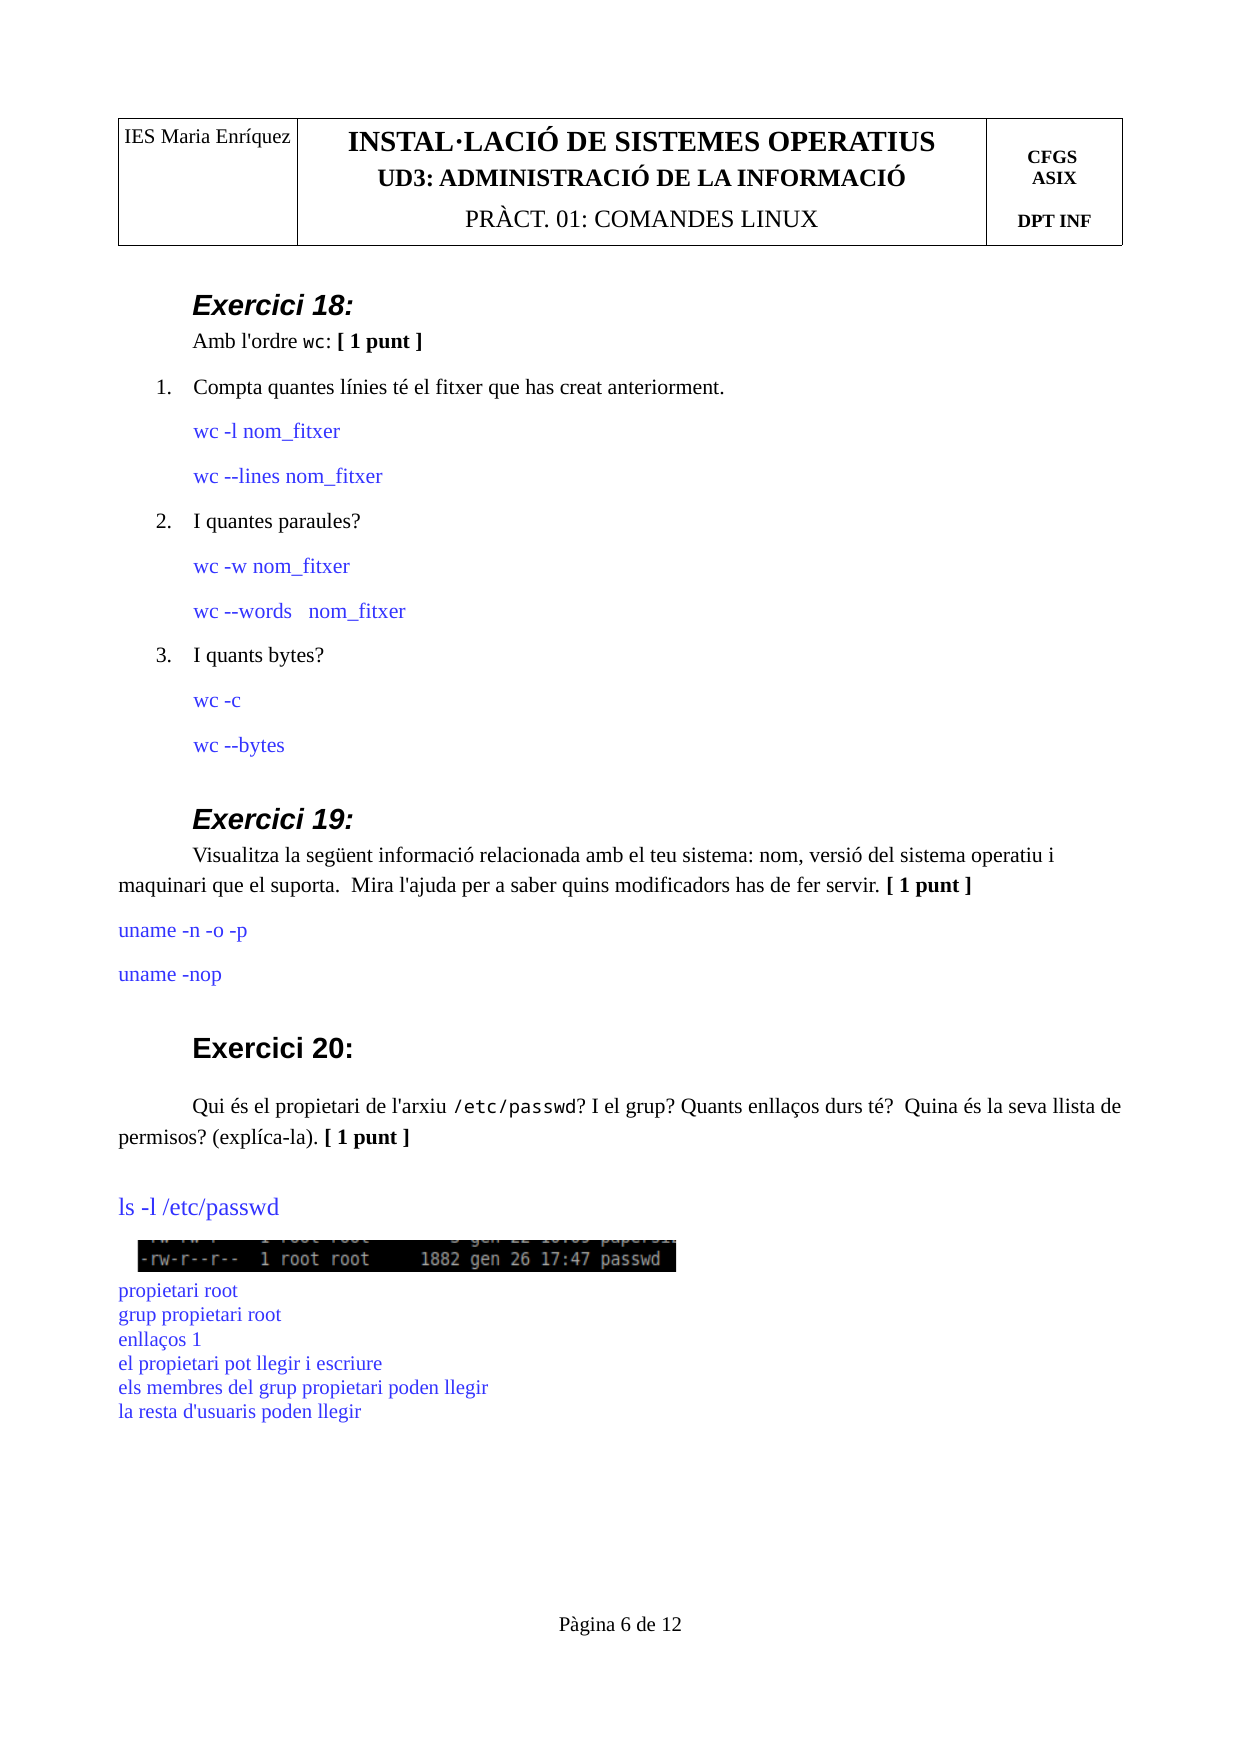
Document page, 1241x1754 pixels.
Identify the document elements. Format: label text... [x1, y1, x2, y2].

text propietari root [118, 1278, 1122, 1302]
text uname -nop [118, 961, 1122, 987]
list I quants bytes? [156, 642, 1122, 668]
text Qui és el propietari de l'arxiu /etc/passwd? I el grup? Quants enllaços durs té? Quina és la seva llista de permisos? (explíca-la). [ 1 punt ] [118, 1093, 1122, 1149]
text Visualitza la següent informació relacionada amb el teu sistema: nom, versió del sistema operatiu i maquinari que el suporta. Mira l'ajuda per a saber quins modificadors has de fer servir. [ 1 punt ] [118, 842, 1122, 897]
text grup propietari root [118, 1302, 1122, 1326]
list wc -w nom_fitxer [156, 553, 1122, 578]
list wc --words nom_fitxer [156, 598, 1122, 623]
text uname -n -o -p [118, 917, 1122, 942]
subtitle Exercici 19: [118, 802, 1122, 835]
list wc --bytes [156, 732, 1122, 757]
text els membres del grup propietari poden llegir [118, 1374, 1122, 1399]
text Amb l'ordre wc: [ 1 punt ] [118, 328, 1122, 354]
list wc -c [156, 687, 1122, 712]
picture [137, 1240, 677, 1272]
subtitle Exercici 20: [118, 1031, 1122, 1065]
subtitle Exercici 18: [118, 288, 1122, 322]
text el propietari pot llegir i escriure [118, 1351, 1122, 1374]
text enllaços 1 [118, 1326, 1122, 1351]
list wc --lines nom_fitxer [156, 463, 1122, 488]
list I quantes paraules? [156, 508, 1122, 533]
list Compta quantes línies té el fitxer que has creat anteriorment. [156, 374, 1122, 399]
text ls -l /etc/passwd [118, 1192, 1122, 1221]
text la resta d'usuaris poden llegir [118, 1399, 1122, 1423]
list wc -l nom_fitxer [156, 418, 1122, 444]
